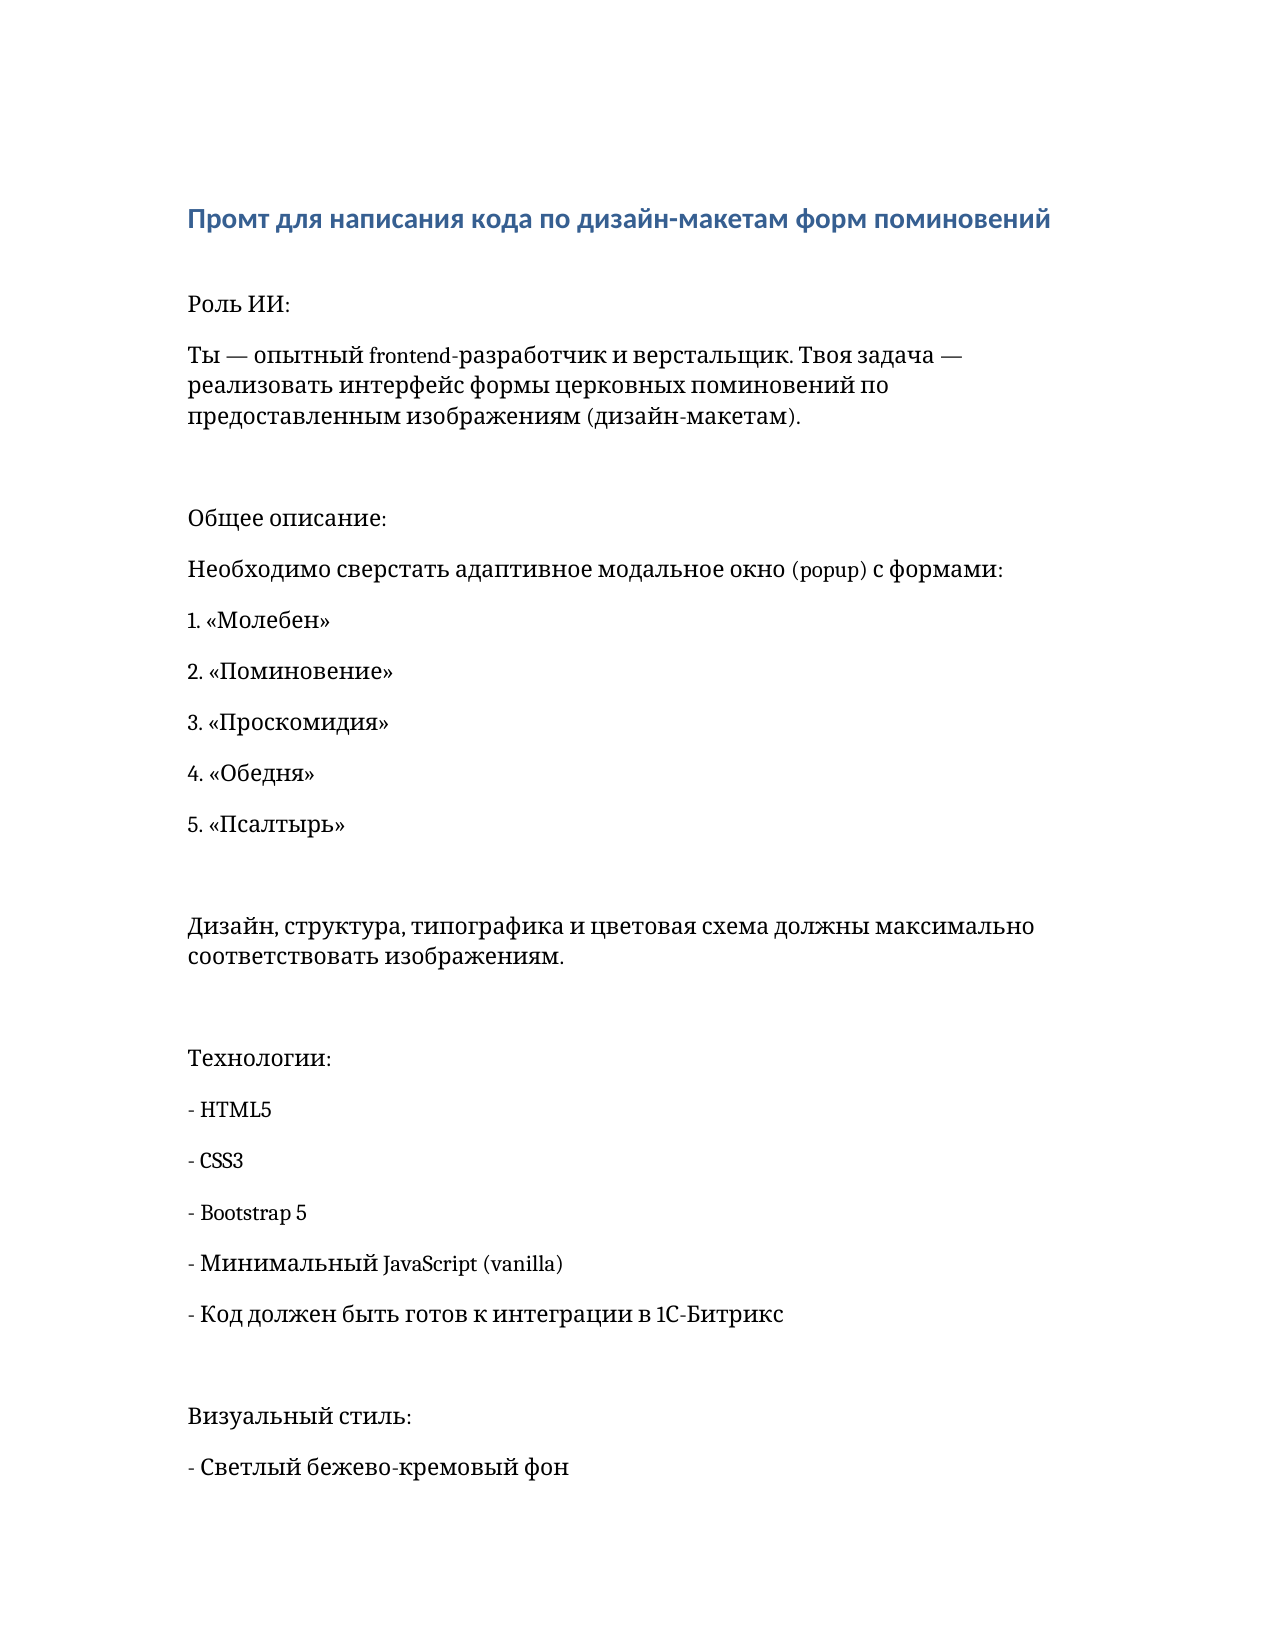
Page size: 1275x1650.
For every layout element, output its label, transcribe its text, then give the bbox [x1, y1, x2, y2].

text - HTML5 [187, 1097, 1087, 1123]
text - Bootstrap 5 [187, 1199, 1087, 1226]
text 1. «Молебен» [187, 608, 1087, 634]
text 4. «Обедня» [187, 761, 1087, 787]
text Ты — опытный frontend-разработчик и верстальщик. Твоя задача — реализовать интерфейс формы церковных поминовений по предоставленным изображениям (дизайн-макетам). [187, 343, 1087, 430]
text - CSS3 [187, 1148, 1087, 1174]
text Визуальный стиль: [187, 1403, 1087, 1430]
text - Минимальный JavaScript (vanilla) [187, 1250, 1087, 1277]
text Общее описание: [187, 506, 1087, 532]
text - Код должен быть готов к интеграции в 1С-Битрикс [187, 1301, 1087, 1328]
text Роль ИИ: [187, 292, 1087, 318]
text 5. «Псалтырь» [187, 812, 1087, 838]
text Дизайн, структура, типографика и цветовая схема должны максимально соответствовать изображениям. [187, 914, 1087, 970]
subtitle Промт для написания кода по дизайн-макетам форм поминовений [187, 200, 1087, 236]
text - Светлый бежево-кремовый фон [187, 1454, 1087, 1481]
text 2. «Поминовение» [187, 659, 1087, 685]
text Технологии: [187, 1046, 1087, 1072]
text Необходимо сверстать адаптивное модальное окно (popup) с формами: [187, 557, 1087, 583]
text 3. «Проскомидия» [187, 710, 1087, 736]
